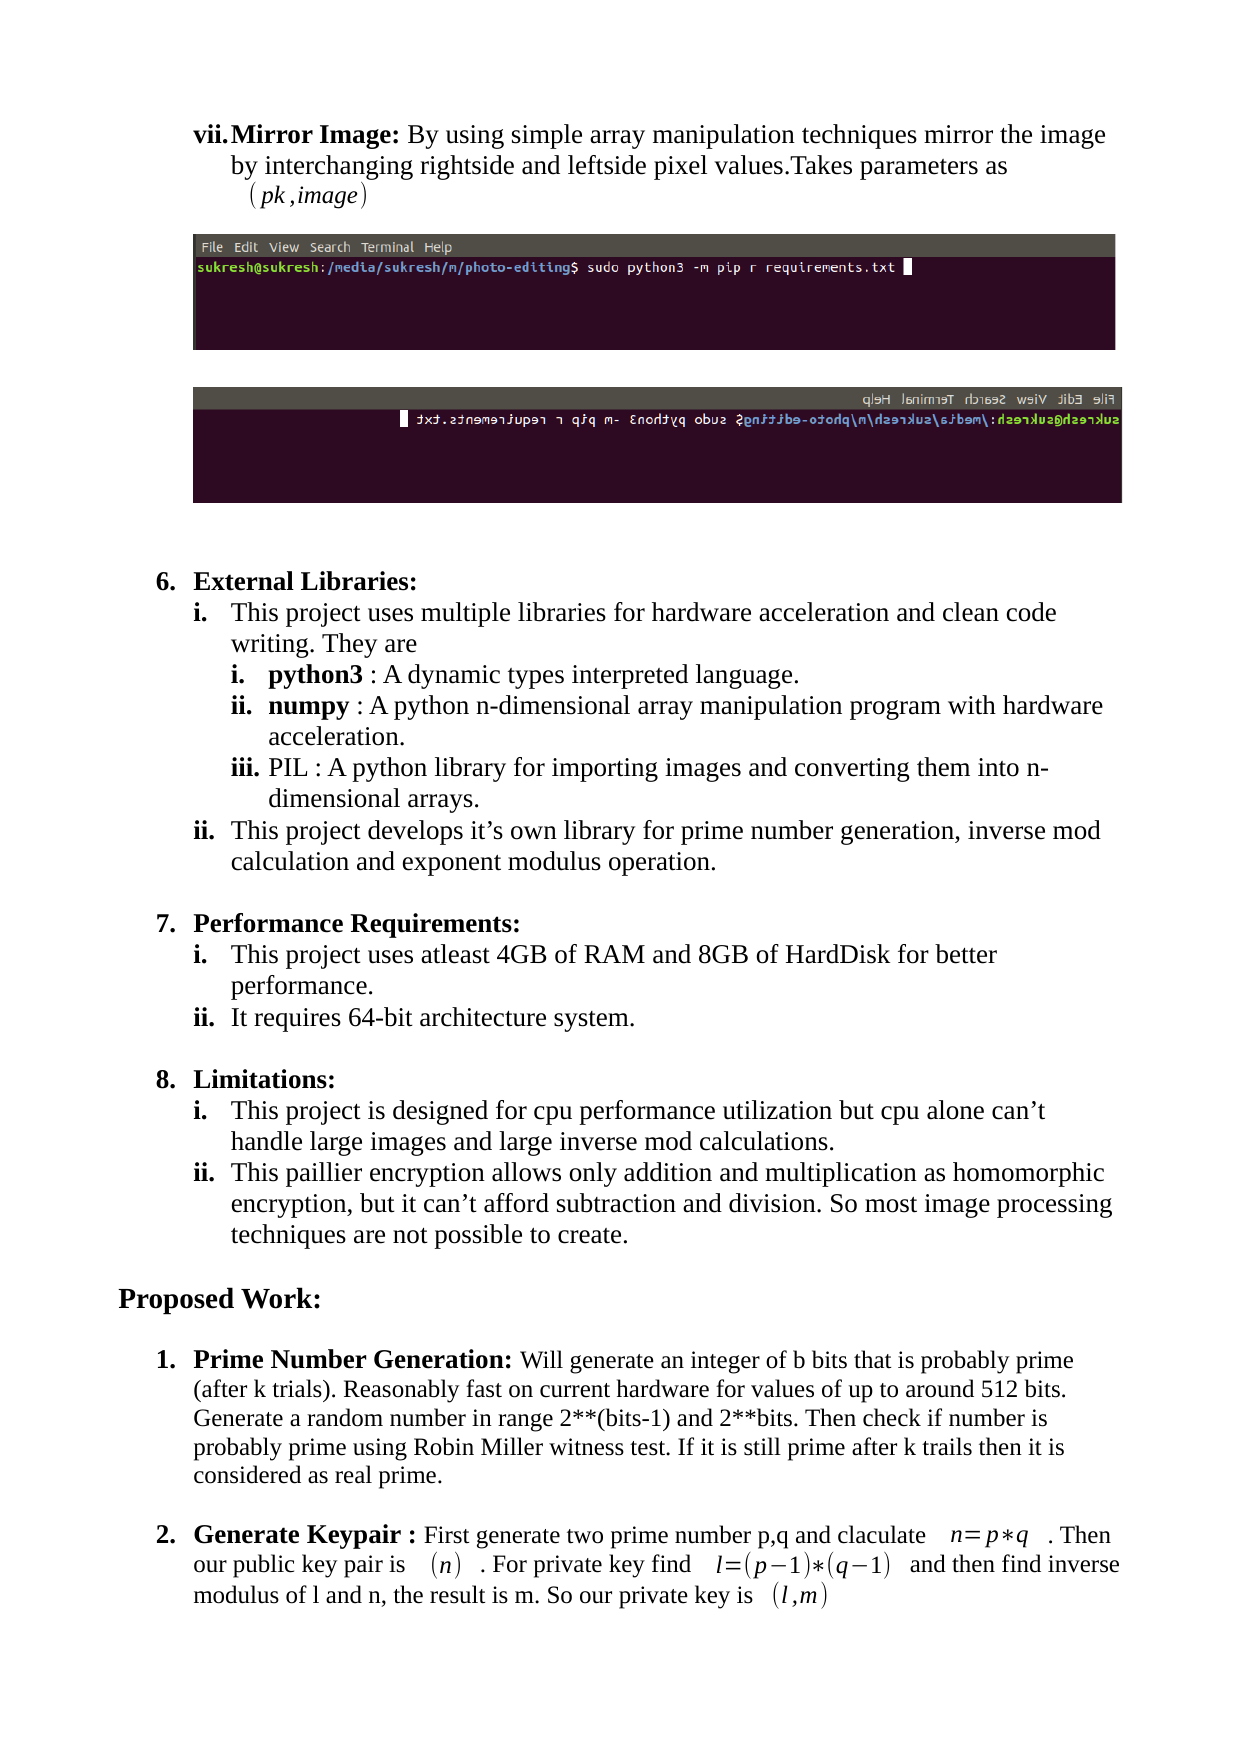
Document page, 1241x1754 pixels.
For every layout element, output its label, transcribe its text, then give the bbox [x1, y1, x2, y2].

list This project uses atleast 4GB of RAM and 8GB of HardDisk for better performance. [193, 938, 1122, 1001]
picture [193, 387, 1123, 503]
list It requires 64-bit architecture system. [193, 1001, 1122, 1032]
list This project uses multiple libraries for hardware acceleration and clean code writing. They are [193, 596, 1122, 658]
list numpy : A python n-dimensional array manipulation program with hardware acceleration. [231, 689, 1122, 751]
picture [193, 234, 1116, 350]
list External Libraries: [156, 564, 1122, 596]
list Performance Requirements: [156, 907, 1122, 938]
list python3 : A dynamic types interpreted language. [231, 658, 1122, 689]
list This project is designed for cpu performance utilization but cpu alone can’t handle large images and large inverse mod calculations. [193, 1094, 1122, 1156]
list Prime Number Generation: Will generate an integer of b bits that is probably prime (after k trials). Reasonably fast on current hardware for values of up to around 512 bits. Generate a random number in range 2**(bits-1) and 2**bits. Then check if number is probably prime using Robin Miller witness test. If it is still prime after k trails then it is considered as real prime. [156, 1343, 1122, 1489]
list Limitations: [156, 1063, 1122, 1094]
list This paillier encryption allows only addition and multiplication as homomorphic encryption, but it can’t afford subtraction and division. So most image processing techniques are not possible to create. [193, 1156, 1122, 1250]
list Mirror Image: By using simple array manipulation techniques mirror the image by interchanging rightside and leftside pixel values.Takes parameters as [193, 118, 1122, 210]
list PIL : A python library for importing images and converting them into n-dimensional arrays. [231, 751, 1122, 814]
list This project develops it’s own library for prime number generation, inverse mod calculation and exponent modulus operation. [193, 814, 1122, 876]
text Proposed Work: [118, 1281, 1122, 1314]
list Generate Keypair : First generate two prime number p,q and claculate . Then our public key pair is . For private key find and then find inverse modulus of l and n, the result is m. So our private key is [156, 1518, 1122, 1610]
